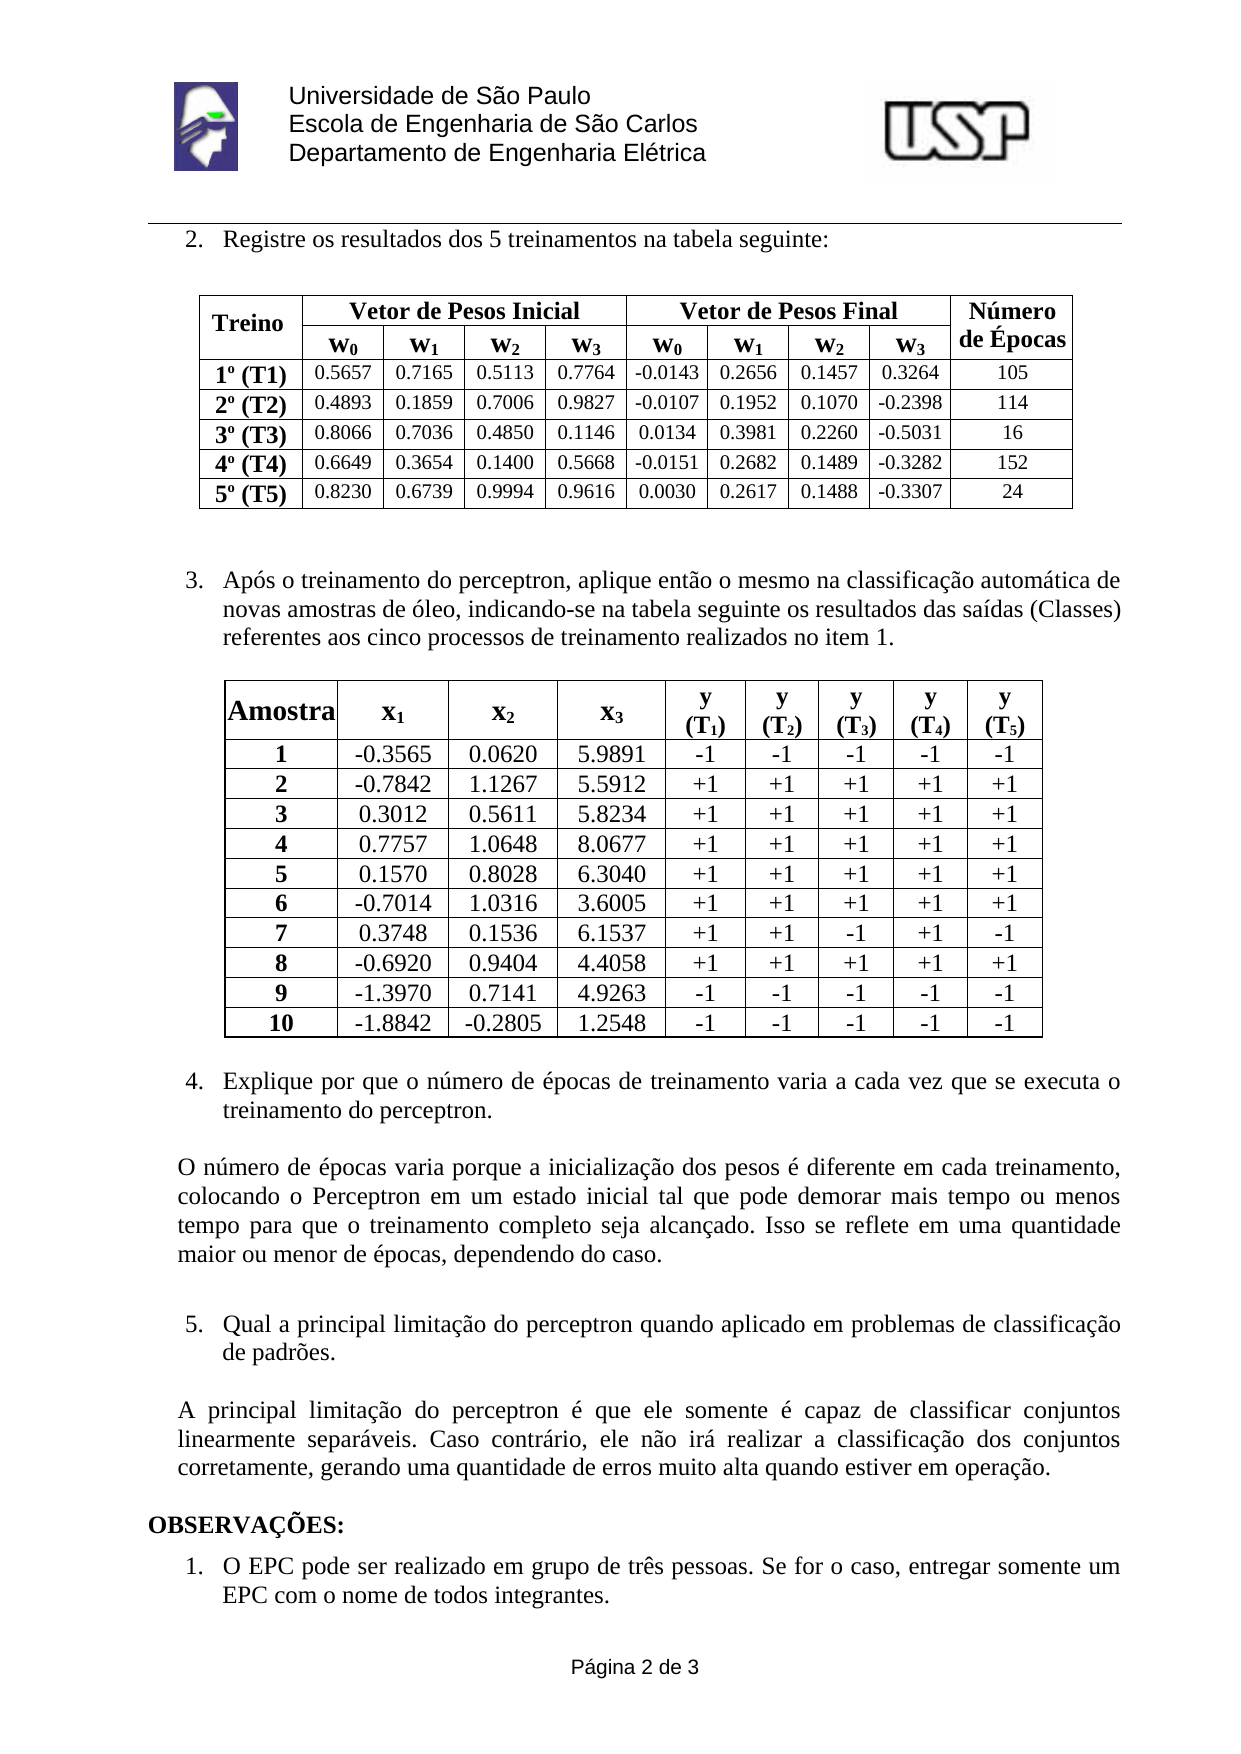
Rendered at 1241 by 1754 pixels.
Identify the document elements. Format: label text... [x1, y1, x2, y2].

table_cell w0 [627, 326, 707, 359]
table_cell +1 [819, 889, 893, 917]
table_cell -1.8842 [338, 1008, 448, 1036]
table_cell 0.1400 [465, 450, 545, 478]
table_cell -0.3282 [870, 450, 950, 478]
table_cell -1 [666, 978, 745, 1007]
table_cell 4 [226, 829, 337, 858]
table_cell 0.6649 [303, 450, 383, 478]
table_cell 9 [226, 978, 337, 1007]
table_cell +1 [746, 769, 818, 798]
table_cell -0.2805 [449, 1008, 557, 1036]
table_header x3 [558, 681, 665, 738]
table_cell +1 [666, 769, 745, 798]
table_cell 0.7036 [384, 420, 464, 448]
table_cell 16 [951, 420, 1072, 448]
table_cell w1 [708, 326, 788, 359]
table_cell -1 [666, 740, 745, 768]
table_cell 0.3264 [870, 360, 950, 389]
table_header y (T5) [968, 681, 1042, 738]
table_cell -1 [819, 740, 893, 768]
table_header Vetor de Pesos Final [627, 296, 950, 324]
table_cell 4o (T4) [200, 450, 302, 478]
table_cell 0.5668 [546, 450, 626, 478]
table_cell +1 [894, 799, 967, 828]
table_cell -0.0107 [627, 390, 707, 419]
table_cell +1 [894, 918, 967, 947]
picture [863, 82, 1057, 186]
table_cell +1 [894, 889, 967, 917]
table_cell 0.2682 [708, 450, 788, 478]
table_cell 5.9891 [558, 740, 665, 768]
table_cell +1 [819, 799, 893, 828]
list Registre os resultados dos 5 treinamentos na tabela seguinte: [185, 224, 1122, 253]
table_cell 6.1537 [558, 918, 665, 947]
table_cell +1 [746, 918, 818, 947]
table_cell 1.0648 [449, 829, 557, 858]
table_cell -0.7014 [338, 889, 448, 917]
table_cell 0.1489 [789, 450, 869, 478]
table_cell +1 [894, 829, 967, 858]
table_cell -1.3970 [338, 978, 448, 1007]
table_cell +1 [746, 799, 818, 828]
table_cell 0.2617 [708, 479, 788, 508]
table_cell -0.5031 [870, 420, 950, 448]
table_cell 0.0030 [627, 479, 707, 508]
table_cell +1 [746, 889, 818, 917]
table_cell 1 [226, 740, 337, 768]
table_cell w3 [870, 326, 950, 359]
table_cell 0.1488 [789, 479, 869, 508]
table_cell 0.5657 [303, 360, 383, 389]
table_cell 3.6005 [558, 889, 665, 917]
table_cell 0.7006 [465, 390, 545, 419]
table_cell 0.1859 [384, 390, 464, 419]
table_cell 0.1570 [338, 859, 448, 887]
table_cell +1 [666, 918, 745, 947]
table_cell -1 [746, 978, 818, 1007]
table_cell +1 [968, 859, 1042, 887]
table_cell 1o (T1) [200, 360, 302, 389]
table_cell -1 [819, 1008, 893, 1036]
table_cell +1 [746, 948, 818, 977]
table_cell 0.1146 [546, 420, 626, 448]
table_cell 0.4893 [303, 390, 383, 419]
table_cell 0.7165 [384, 360, 464, 389]
table_cell 105 [951, 360, 1072, 389]
table_header y (T1) [666, 681, 745, 738]
table_cell 0.2656 [708, 360, 788, 389]
table_cell 5.8234 [558, 799, 665, 828]
table_cell 0.3981 [708, 420, 788, 448]
table_cell +1 [746, 859, 818, 887]
table_cell +1 [819, 948, 893, 977]
table_header Treino [200, 296, 302, 359]
table_cell -0.7842 [338, 769, 448, 798]
picture [173, 82, 238, 171]
table_cell 0.1457 [789, 360, 869, 389]
table_cell 10 [226, 1008, 337, 1036]
table_header y (T2) [746, 681, 818, 738]
table_cell -1 [666, 1008, 745, 1036]
table_cell 0.9404 [449, 948, 557, 977]
table_cell 0.3012 [338, 799, 448, 828]
table_cell w2 [789, 326, 869, 359]
table_header y (T3) [819, 681, 893, 738]
table_cell w1 [384, 326, 464, 359]
table_cell -1 [968, 1008, 1042, 1036]
table_cell +1 [968, 948, 1042, 977]
table_header Número de Épocas [951, 296, 1072, 359]
table_cell 0.9994 [465, 479, 545, 508]
table_cell -1 [968, 978, 1042, 1007]
table_cell 1.0316 [449, 889, 557, 917]
table_cell -1 [894, 740, 967, 768]
table_cell 0.9616 [546, 479, 626, 508]
table_cell 1.2548 [558, 1008, 665, 1036]
table_cell 4.4058 [558, 948, 665, 977]
text A principal limitação do perceptron é que ele somente é capaz de classificar conjuntos linearmente separáveis. Caso contrário, ele não irá realizar a classificação dos conjuntos corretamente, gerando uma quantidade de erros muito alta quando estiver em operação. [177, 1395, 1122, 1481]
table_cell 7 [226, 918, 337, 947]
table_cell 0.8028 [449, 859, 557, 887]
table_cell -1 [819, 918, 893, 947]
table_cell -0.3565 [338, 740, 448, 768]
table_cell w2 [465, 326, 545, 359]
table_cell 5 [226, 859, 337, 887]
table_cell 3o (T3) [200, 420, 302, 448]
table_cell +1 [666, 889, 745, 917]
table_cell 0.7141 [449, 978, 557, 1007]
table_cell 114 [951, 390, 1072, 419]
table_cell +1 [968, 799, 1042, 828]
table_cell +1 [819, 829, 893, 858]
table_cell -1 [968, 740, 1042, 768]
table_cell 0.5113 [465, 360, 545, 389]
table_cell -0.3307 [870, 479, 950, 508]
table_cell 0.1070 [789, 390, 869, 419]
table_header y (T4) [894, 681, 967, 738]
table_cell 24 [951, 479, 1072, 508]
table_cell -1 [894, 1008, 967, 1036]
table_cell 5.5912 [558, 769, 665, 798]
table_cell 8 [226, 948, 337, 977]
table_cell 0.5611 [449, 799, 557, 828]
table_cell 8.0677 [558, 829, 665, 858]
table_cell 152 [951, 450, 1072, 478]
table_cell 5o (T5) [200, 479, 302, 508]
table_cell +1 [666, 799, 745, 828]
list Qual a principal limitação do perceptron quando aplicado em problemas de classificação de padrões. [185, 1309, 1122, 1366]
table_cell +1 [666, 859, 745, 887]
table_cell 0.8066 [303, 420, 383, 448]
table_cell 0.7764 [546, 360, 626, 389]
table_cell 0.0620 [449, 740, 557, 768]
table_cell +1 [666, 948, 745, 977]
list Após o treinamento do perceptron, aplique então o mesmo na classificação automática de novas amostras de óleo, indicando-se na tabela seguinte os resultados das saídas (Classes) referentes aos cinco processos de treinamento realizados no item 1. [185, 565, 1122, 651]
table_header Vetor de Pesos Inicial [303, 296, 626, 324]
table_cell -1 [746, 1008, 818, 1036]
table_cell +1 [968, 769, 1042, 798]
table_cell -0.0151 [627, 450, 707, 478]
table_cell 2 [226, 769, 337, 798]
table_cell 6.3040 [558, 859, 665, 887]
list Explique por que o número de épocas de treinamento varia a cada vez que se executa o treinamento do perceptron. [185, 1066, 1122, 1124]
table_cell -0.6920 [338, 948, 448, 977]
table_cell +1 [746, 829, 818, 858]
table_cell 0.3748 [338, 918, 448, 947]
table_header Amostra [226, 681, 337, 738]
table_cell 0.8230 [303, 479, 383, 508]
table_cell 6 [226, 889, 337, 917]
table_cell w0 [303, 326, 383, 359]
text O número de épocas varia porque a inicialização dos pesos é diferente em cada treinamento, colocando o Perceptron em um estado inicial tal que pode demorar mais tempo ou menos tempo para que o treinamento completo seja alcançado. Isso se reflete em uma quantidade maior ou menor de épocas, dependendo do caso. [177, 1152, 1122, 1267]
table_cell +1 [894, 859, 967, 887]
table_cell 0.4850 [465, 420, 545, 448]
table_cell 0.6739 [384, 479, 464, 508]
table_cell +1 [894, 769, 967, 798]
table_cell -1 [819, 978, 893, 1007]
table_header x1 [338, 681, 448, 738]
table_cell 0.3654 [384, 450, 464, 478]
table_cell -1 [968, 918, 1042, 947]
table_cell 0.1536 [449, 918, 557, 947]
table_cell 0.2260 [789, 420, 869, 448]
table_header x2 [449, 681, 557, 738]
table_cell +1 [894, 948, 967, 977]
table_cell -1 [894, 978, 967, 1007]
table_cell w3 [546, 326, 626, 359]
table_cell 4.9263 [558, 978, 665, 1007]
table_cell +1 [666, 829, 745, 858]
table_cell -0.0143 [627, 360, 707, 389]
table_cell -0.2398 [870, 390, 950, 419]
table_cell +1 [968, 829, 1042, 858]
text OBSERVAÇÕES: [148, 1510, 1122, 1539]
table_cell 3 [226, 799, 337, 828]
table_cell +1 [819, 859, 893, 887]
table_cell 2o (T2) [200, 390, 302, 419]
table_cell 0.0134 [627, 420, 707, 448]
table_cell 0.1952 [708, 390, 788, 419]
table_cell +1 [968, 889, 1042, 917]
list O EPC pode ser realizado em grupo de três pessoas. Se for o caso, entregar somente um EPC com o nome de todos integrantes. [185, 1551, 1122, 1609]
table_cell +1 [819, 769, 893, 798]
table_cell 0.7757 [338, 829, 448, 858]
table_cell 1.1267 [449, 769, 557, 798]
table_cell 0.9827 [546, 390, 626, 419]
table_cell -1 [746, 740, 818, 768]
